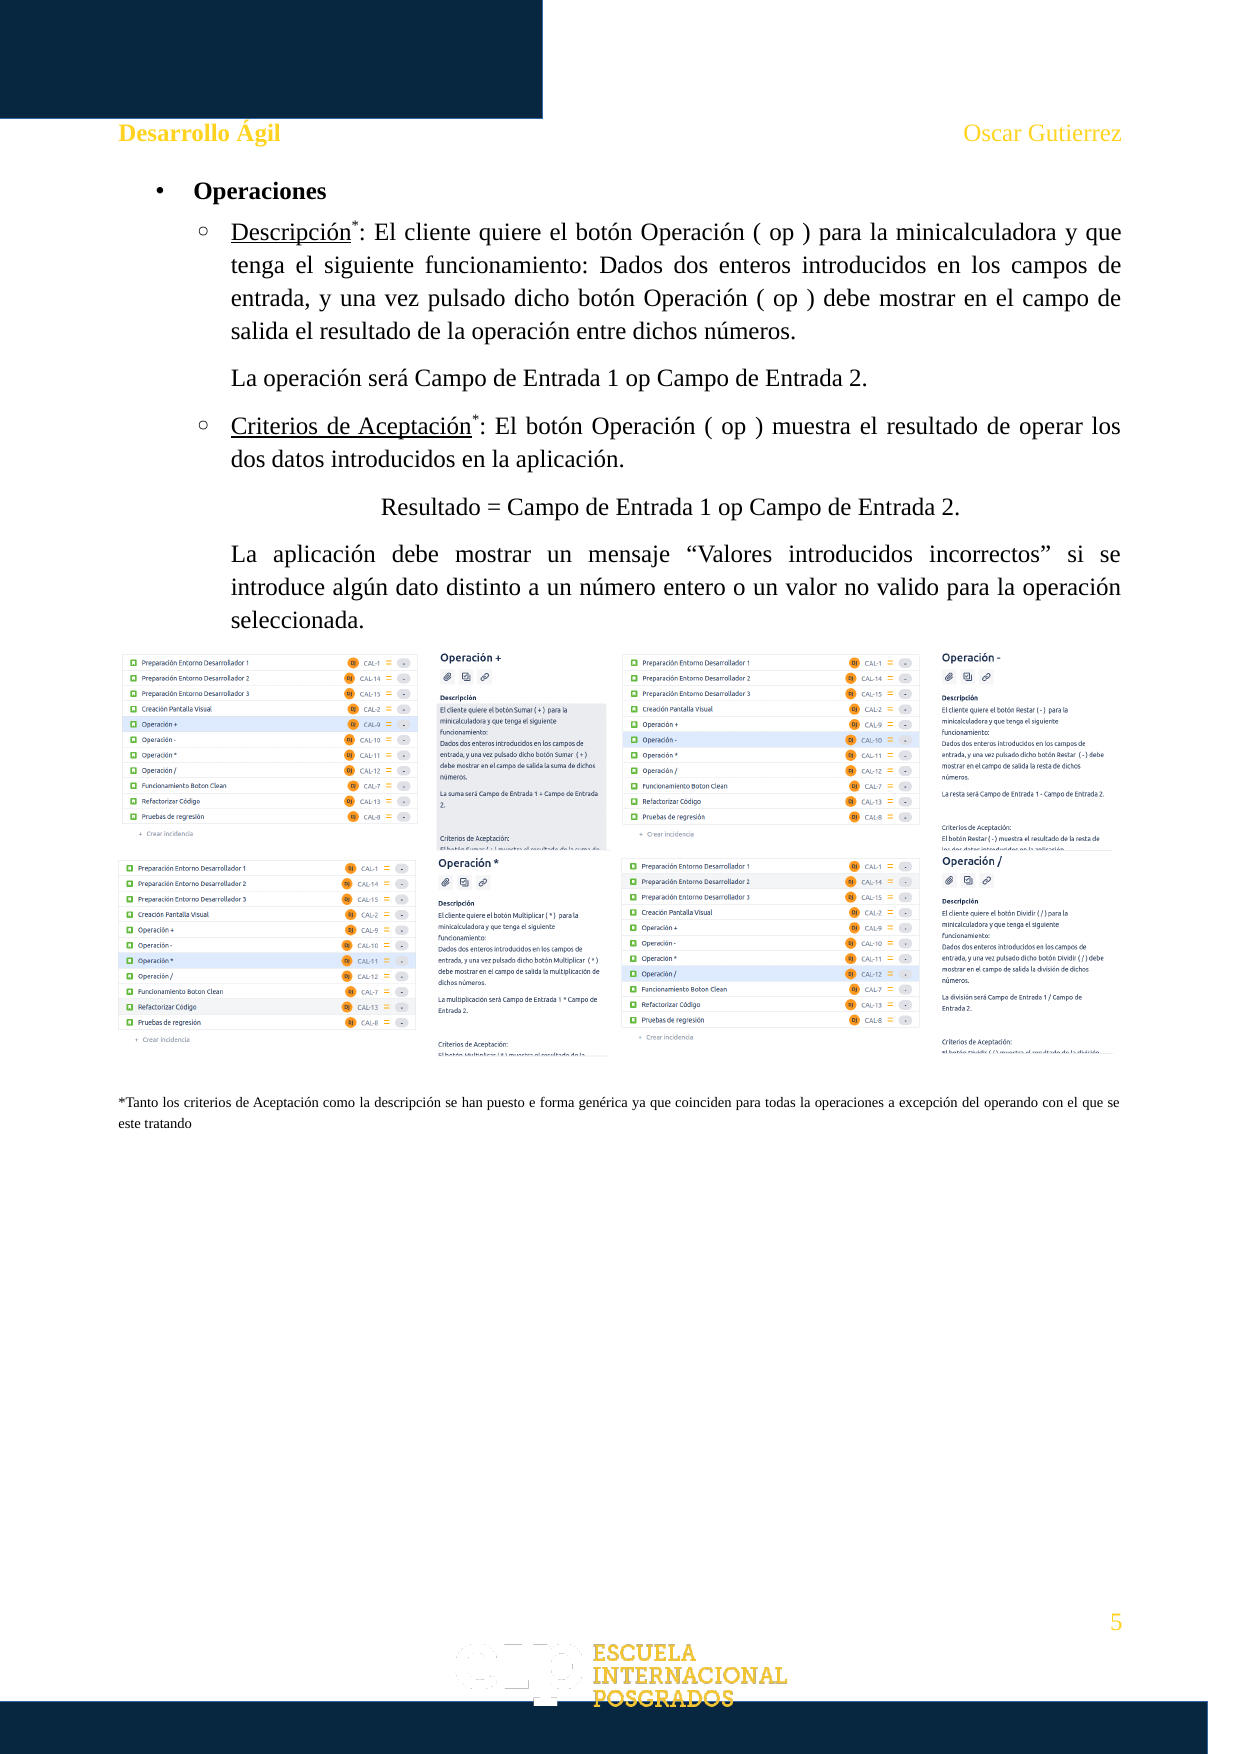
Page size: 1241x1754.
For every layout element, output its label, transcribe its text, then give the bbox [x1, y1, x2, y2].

picture [115, 653, 1123, 1061]
list La aplicación debe mostrar un mensaje “Valores introducidos incorrectos” si se introduce algún dato distinto a un número entero o un valor no valido para la operación seleccionada. [193, 539, 1122, 634]
picture [452, 1614, 788, 1712]
text *Tanto los criterios de Aceptación como la descripción se han puesto e forma genérica ya que coinciden para todas la operaciones a excepción del operando con el que se este tratando [118, 1081, 1122, 1143]
list La operación será Campo de Entrada 1 op Campo de Entrada 2. [193, 363, 1122, 392]
list Descripción*: El cliente quiere el botón Operación ( op ) para la minicalculadora y que tenga el siguiente funcionamiento: Dados dos enteros introducidos en los campos de entrada, y una vez pulsado dicho botón Operación ( op ) debe mostrar en el campo de salida el resultado de la operación entre dichos números. [193, 217, 1122, 345]
list Operaciones [156, 176, 1122, 205]
list Resultado = Campo de Entrada 1 op Campo de Entrada 2. [343, 492, 1122, 521]
list Criterios de Aceptación*: El botón Operación ( op ) muestra el resultado de operar los dos datos introducidos en la aplicación. [193, 411, 1122, 473]
